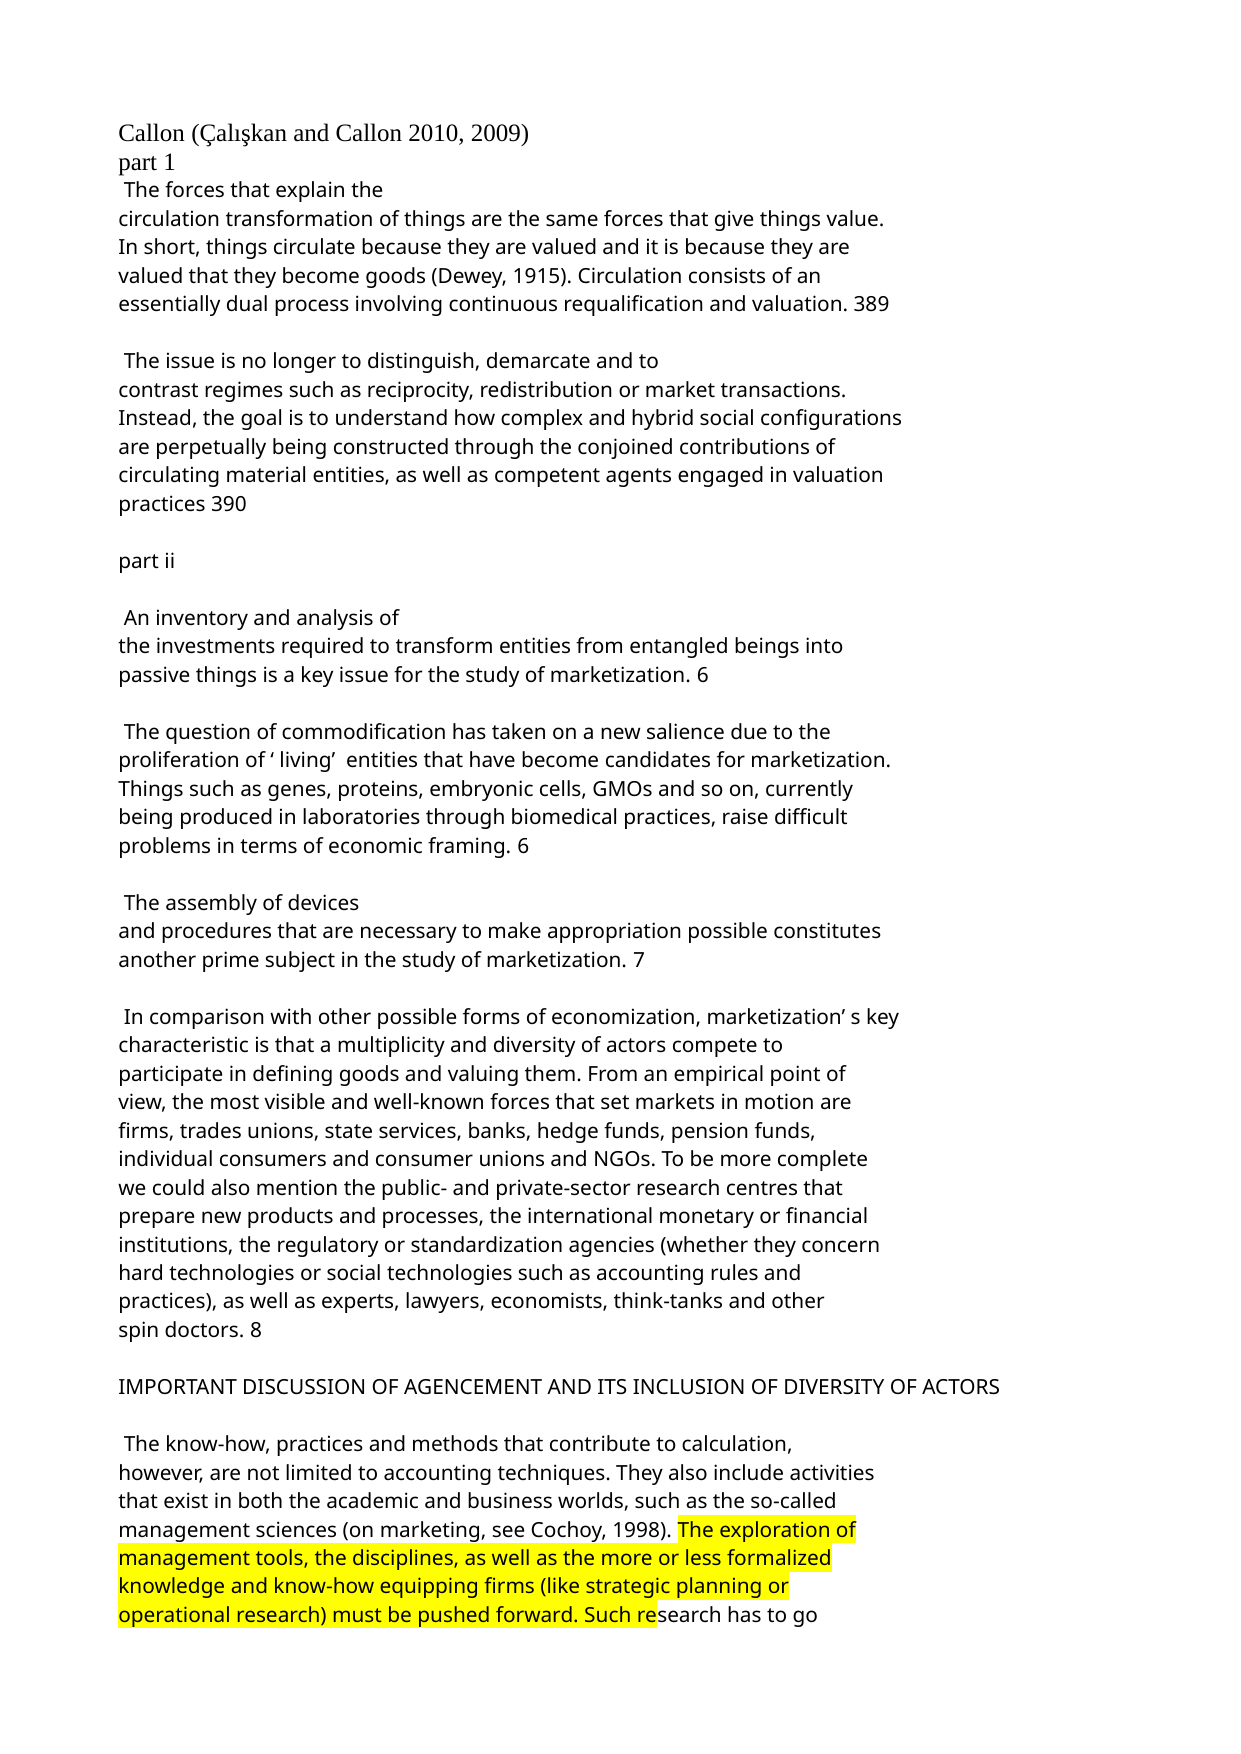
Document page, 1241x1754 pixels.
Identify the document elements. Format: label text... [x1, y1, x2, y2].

text The assembly of devices [118, 888, 1122, 917]
text The question of commodification has taken on a new salience due to the [118, 717, 1122, 746]
text Callon (Çalışkan and Callon 2010, 2009) [118, 118, 1122, 147]
text contrast regimes such as reciprocity, redistribution or market transactions. [118, 375, 1122, 403]
text that exist in both the academic and business worlds, such as the so-called [118, 1486, 1122, 1515]
text Things such as genes, proteins, embryonic cells, GMOs and so on, currently [118, 774, 1122, 802]
text another prime subject in the study of marketization. 7 [118, 945, 1122, 973]
text In short, things circulate because they are valued and it is because they are [118, 232, 1122, 261]
text the investments required to transform entities from entangled beings into [118, 632, 1122, 660]
text essentially dual process involving continuous requalification and valuation. 389 [118, 289, 1122, 318]
text participate in defining goods and valuing them. From an empirical point of [118, 1059, 1122, 1087]
text The know-how, practices and methods that contribute to calculation, [118, 1429, 1122, 1458]
text part ii [118, 546, 1122, 574]
text In comparison with other possible forms of economization, marketization’ s key [118, 1002, 1122, 1031]
text prepare new products and processes, the international monetary or financial [118, 1201, 1122, 1230]
text practices 390 [118, 489, 1122, 517]
text management sciences (on marketing, see Cochoy, 1998). The exploration of [118, 1515, 1122, 1543]
text Instead, the goal is to understand how complex and hybrid social configurations [118, 403, 1122, 432]
text knowledge and know-how equipping firms (like strategic planning or [118, 1572, 1122, 1600]
text The forces that explain the [118, 176, 1122, 204]
text IMPORTANT DISCUSSION OF AGENCEMENT AND ITS INCLUSION OF DIVERSITY OF ACTORS [118, 1372, 1122, 1401]
text individual consumers and consumer unions and NGOs. To be more complete [118, 1144, 1122, 1173]
text valued that they become goods (Dewey, 1915). Circulation consists of an [118, 261, 1122, 289]
text problems in terms of economic framing. 6 [118, 831, 1122, 859]
text An inventory and analysis of [118, 603, 1122, 632]
text and procedures that are necessary to make appropriation possible constitutes [118, 917, 1122, 945]
text spin doctors. 8 [118, 1315, 1122, 1343]
text circulating material entities, as well as competent agents engaged in valuation [118, 460, 1122, 489]
text however, are not limited to accounting techniques. They also include activities [118, 1458, 1122, 1486]
text are perpetually being constructed through the conjoined contributions of [118, 432, 1122, 460]
text being produced in laboratories through biomedical practices, raise difficult [118, 802, 1122, 831]
text proliferation of ‘ living’ entities that have become candidates for marketization. [118, 746, 1122, 774]
text operational research) must be pushed forward. Such research has to go [118, 1600, 1122, 1628]
text part 1 [118, 147, 1122, 176]
text we could also mention the public- and private-sector research centres that [118, 1173, 1122, 1201]
text management tools, the disciplines, as well as the more or less formalized [118, 1543, 1122, 1572]
text passive things is a key issue for the study of marketization. 6 [118, 660, 1122, 688]
text characteristic is that a multiplicity and diversity of actors compete to [118, 1031, 1122, 1059]
text institutions, the regulatory or standardization agencies (whether they concern [118, 1230, 1122, 1258]
text firms, trades unions, state services, banks, hedge funds, pension funds, [118, 1116, 1122, 1144]
text hard technologies or social technologies such as accounting rules and [118, 1258, 1122, 1287]
text The issue is no longer to distinguish, demarcate and to [118, 347, 1122, 375]
text view, the most visible and well-known forces that set markets in motion are [118, 1087, 1122, 1116]
text practices), as well as experts, lawyers, economists, think-tanks and other [118, 1287, 1122, 1315]
text circulation transformation of things are the same forces that give things value. [118, 204, 1122, 232]
